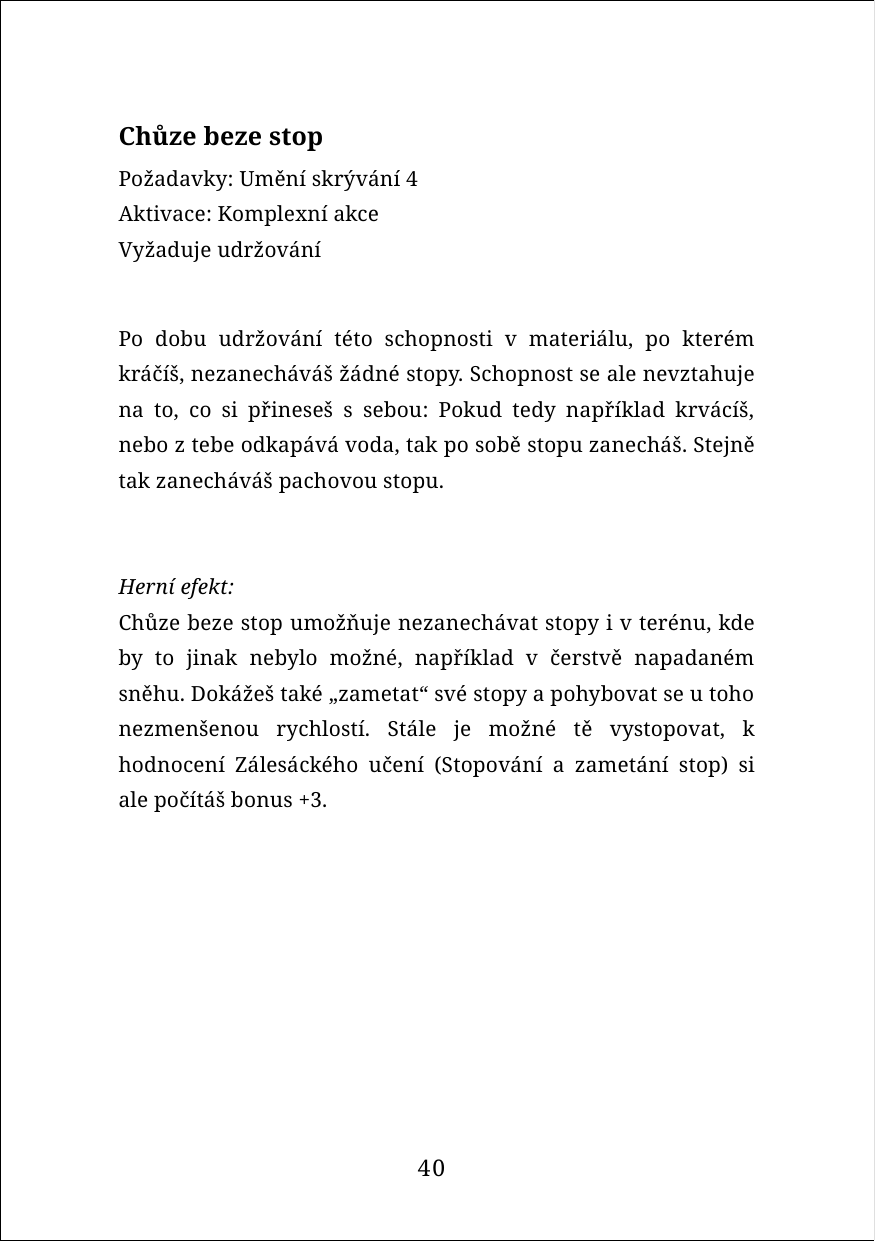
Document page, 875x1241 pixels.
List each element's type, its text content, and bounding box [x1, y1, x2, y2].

text Herní efekt: Chůze beze stop umožňuje nezanechávat stopy i v terénu, kde by to jinak nebylo možné, například v čerstvě napadaném sněhu. Dokážeš také „zametat“ své stopy a pohybovat se u toho nezmenšenou rychlostí. Stále je možné tě vystopovat, k hodnocení Zálesáckého učení (Stopování a zametání stop) si ale počítáš bonus +3. [118, 572, 756, 814]
text Požadavky: Umění skrývání 4 Aktivace: Komplexní akce Vyžaduje udržování [118, 164, 756, 299]
subtitle Chůze beze stop [118, 118, 756, 152]
text Po dobu udržování této schopnosti v materiálu, po kterém kráčíš, nezanecháváš žádné stopy. Schopnost se ale nevztahuje na to, co si přineseš s sebou: Pokud tedy například krvácíš, nebo z tebe odkapává voda, tak po sobě stopu zanecháš. Stejně tak zanecháváš pachovou stopu. [118, 324, 756, 494]
